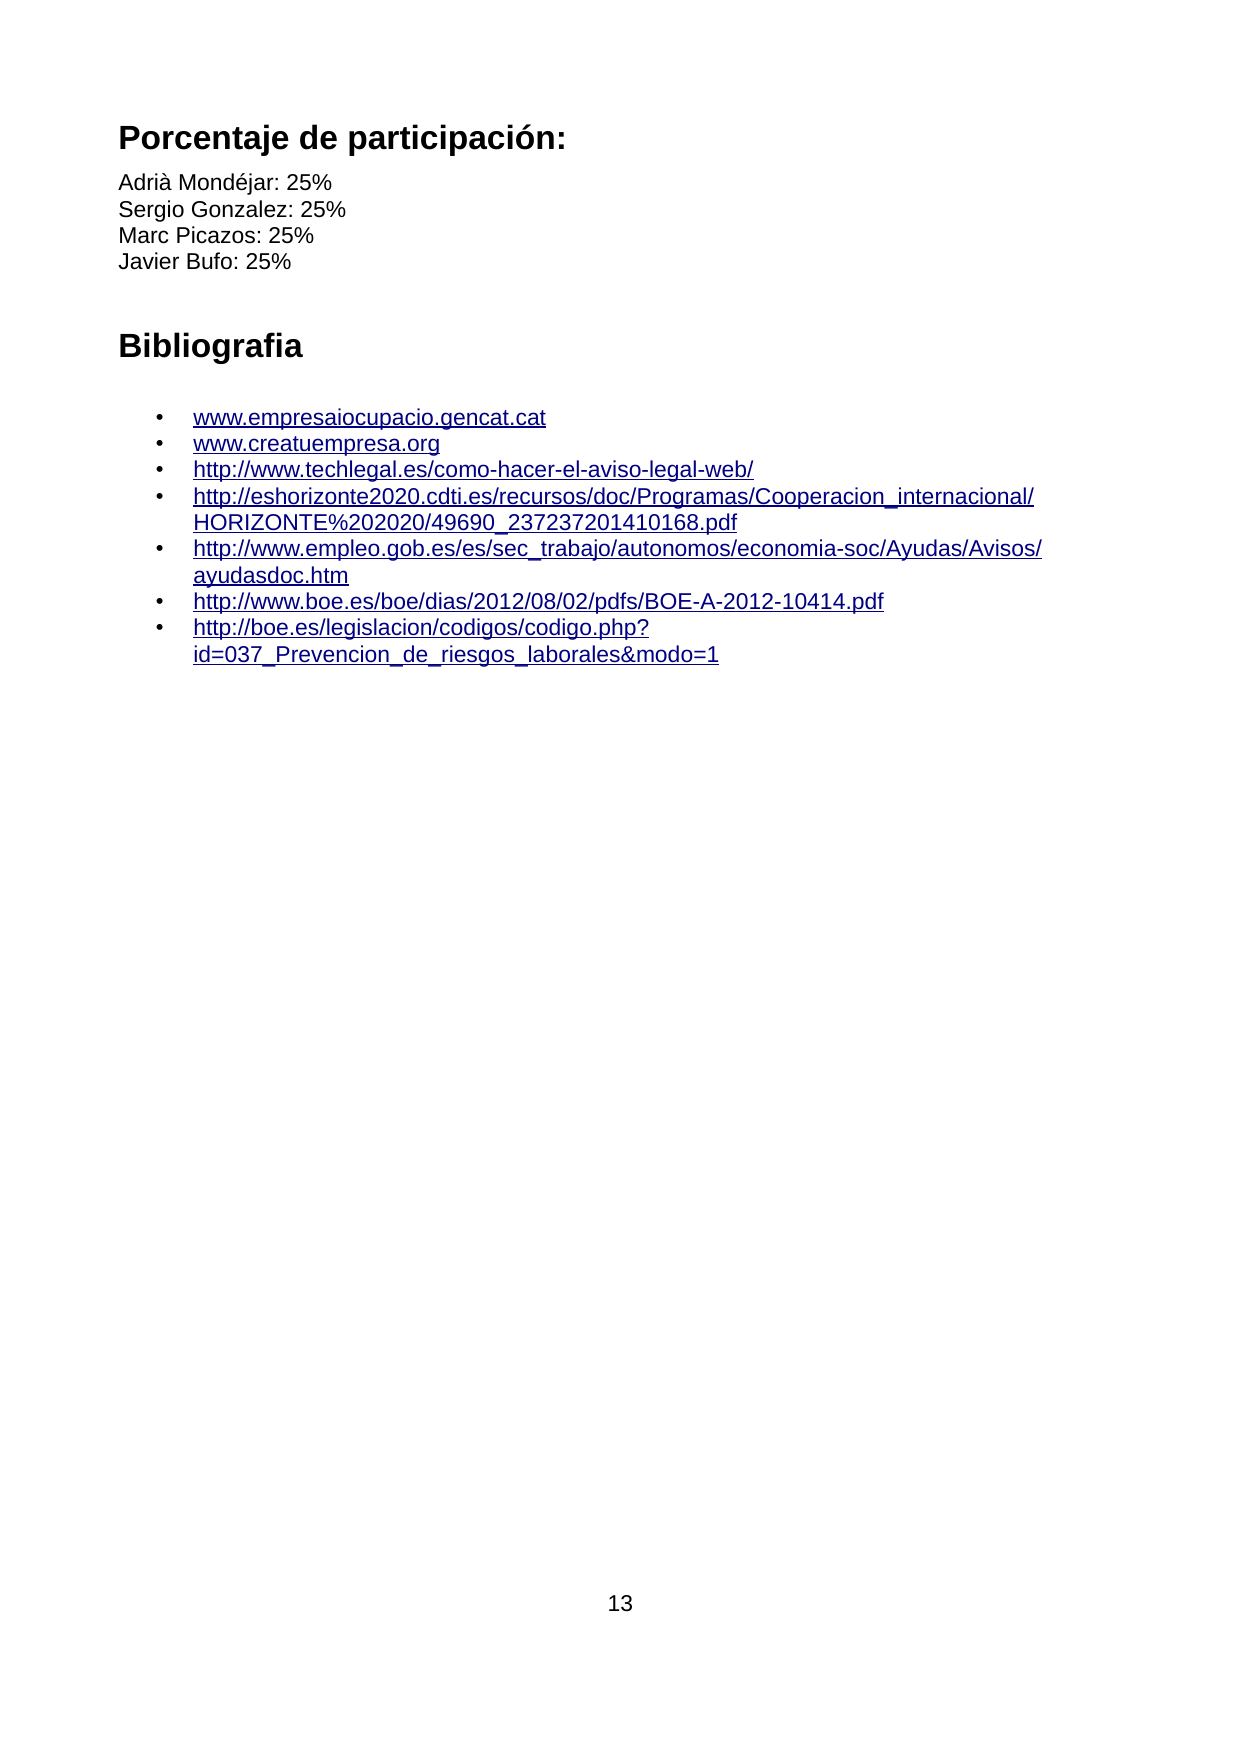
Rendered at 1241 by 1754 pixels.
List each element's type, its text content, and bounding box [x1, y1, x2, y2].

text Marc Picazos: 25% [118, 222, 1122, 248]
list http://www.techlegal.es/como-hacer-el-aviso-legal-web/ [156, 456, 1122, 483]
list www.empresaiocupacio.gencat.cat [156, 403, 1122, 430]
subtitle Porcentaje de participación: [118, 118, 1122, 157]
list http://www.empleo.gob.es/es/sec_trabajo/autonomos/economia-soc/Ayudas/Avisos/ayudasdoc.htm [156, 535, 1122, 588]
text Adrià Mondéjar: 25% [118, 169, 1122, 196]
list http://boe.es/legislacion/codigos/codigo.php?id=037_Prevencion_de_riesgos_laborales&modo=1 [156, 614, 1122, 667]
text 13 [118, 1589, 1122, 1616]
text Javier Bufo: 25% [118, 248, 1122, 275]
list http://eshorizonte2020.cdti.es/recursos/doc/Programas/Cooperacion_internacional/HORIZONTE%202020/49690_237237201410168.pdf [156, 483, 1122, 535]
subtitle Bibliografia [118, 326, 1122, 365]
list www.creatuempresa.org [156, 430, 1122, 456]
text Sergio Gonzalez: 25% [118, 196, 1122, 222]
list http://www.boe.es/boe/dias/2012/08/02/pdfs/BOE-A-2012-10414.pdf [156, 588, 1122, 614]
